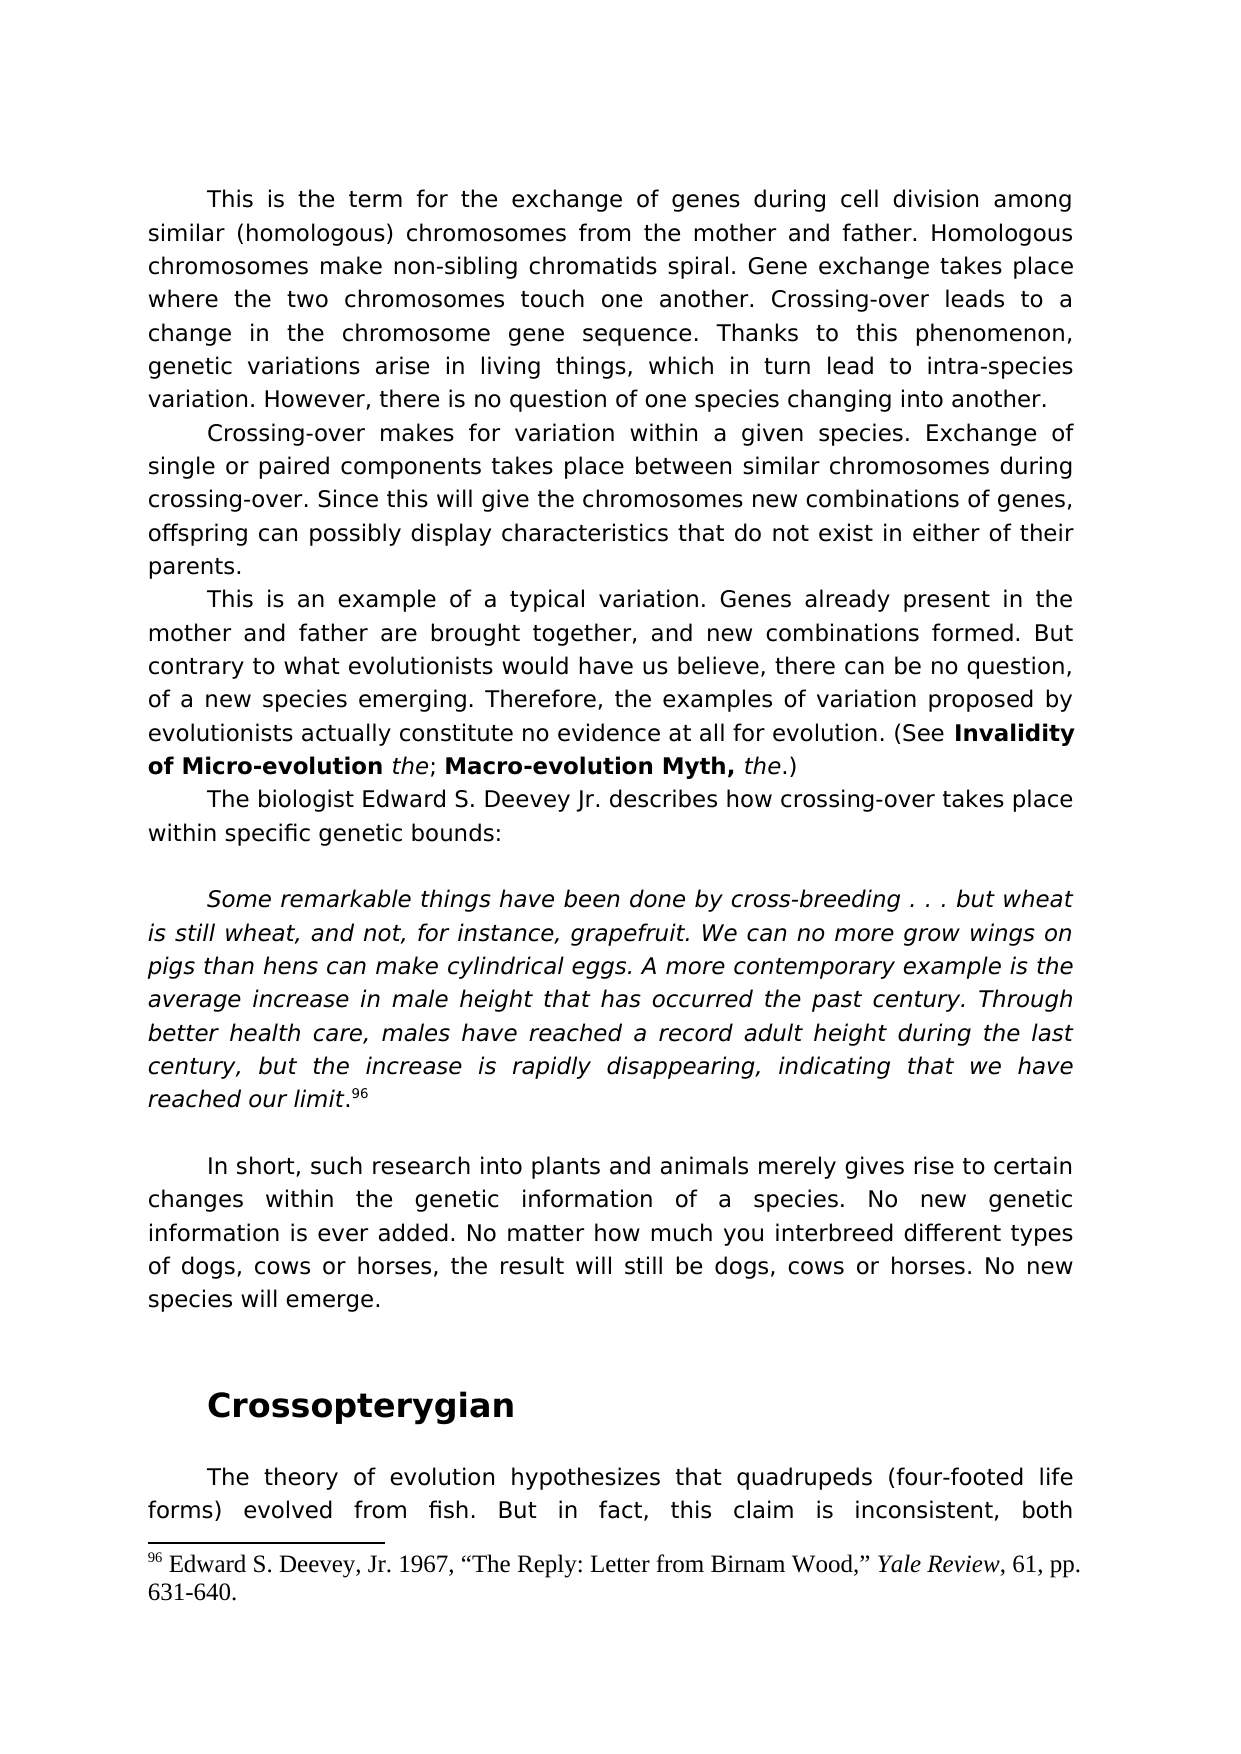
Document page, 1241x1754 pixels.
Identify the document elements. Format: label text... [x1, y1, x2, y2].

text This is an example of a typical variation. Genes already present in the mother and father are brought together, and new combinations formed. But contrary to what evolutionists would have us believe, there can be no question, of a new species emerging. Therefore, the examples of variation proposed by evolutionists actually constitute no evidence at all for evolution. (See Invalidity of Micro-evolution the; Macro-evolution Myth, the.) [148, 581, 1075, 781]
text In short, such research into plants and animals merely gives rise to certain changes within the genetic information of a species. No new genetic information is ever added. No matter how much you interbreed different types of dogs, cows or horses, the result will still be dogs, cows or horses. No new species will emerge. [148, 1148, 1075, 1314]
text Crossopterygian [148, 1387, 1075, 1425]
text The biologist Edward S. Deevey Jr. describes how crossing-over takes place within specific genetic bounds: [148, 781, 1075, 848]
text This is the term for the exchange of genes during cell division among similar (homologous) chromosomes from the mother and father. Homologous chromosomes make non-sibling chromatids spiral. Gene exchange takes place where the two chromosomes touch one another. Crossing-over leads to a change in the chromosome gene sequence. Thanks to this phenomenon, genetic variations arise in living things, which in turn lead to intra-species variation. However, there is no question of one species changing into another. [148, 181, 1075, 414]
text Some remarkable things have been done by cross-breeding . . . but wheat is still wheat, and not, for instance, grapefruit. We can no more grow wings on pigs than hens can make cylindrical eggs. A more contemporary example is the average increase in male height that has occurred the past century. Through better health care, males have reached a record adult height during the last century, but the increase is rapidly disappearing, indicating that we have reached our limit. [148, 881, 1075, 1114]
text Crossing-over makes for variation within a given species. Exchange of single or paired components takes place between similar chromosomes during crossing-over. Since this will give the chromosomes new combinations of genes, offspring can possibly display characteristics that do not exist in either of their parents. [148, 414, 1075, 581]
text The theory of evolution hypothesizes that quadrupeds (four-footed life forms) evolved from fish. But in fact, this claim is inconsistent, both [148, 1459, 1075, 1525]
text Edward S. Deevey, Jr. 1967, “The Reply: Letter from Birnam Wood,” Yale Review, 61, pp. 631-640. [148, 1549, 1092, 1606]
